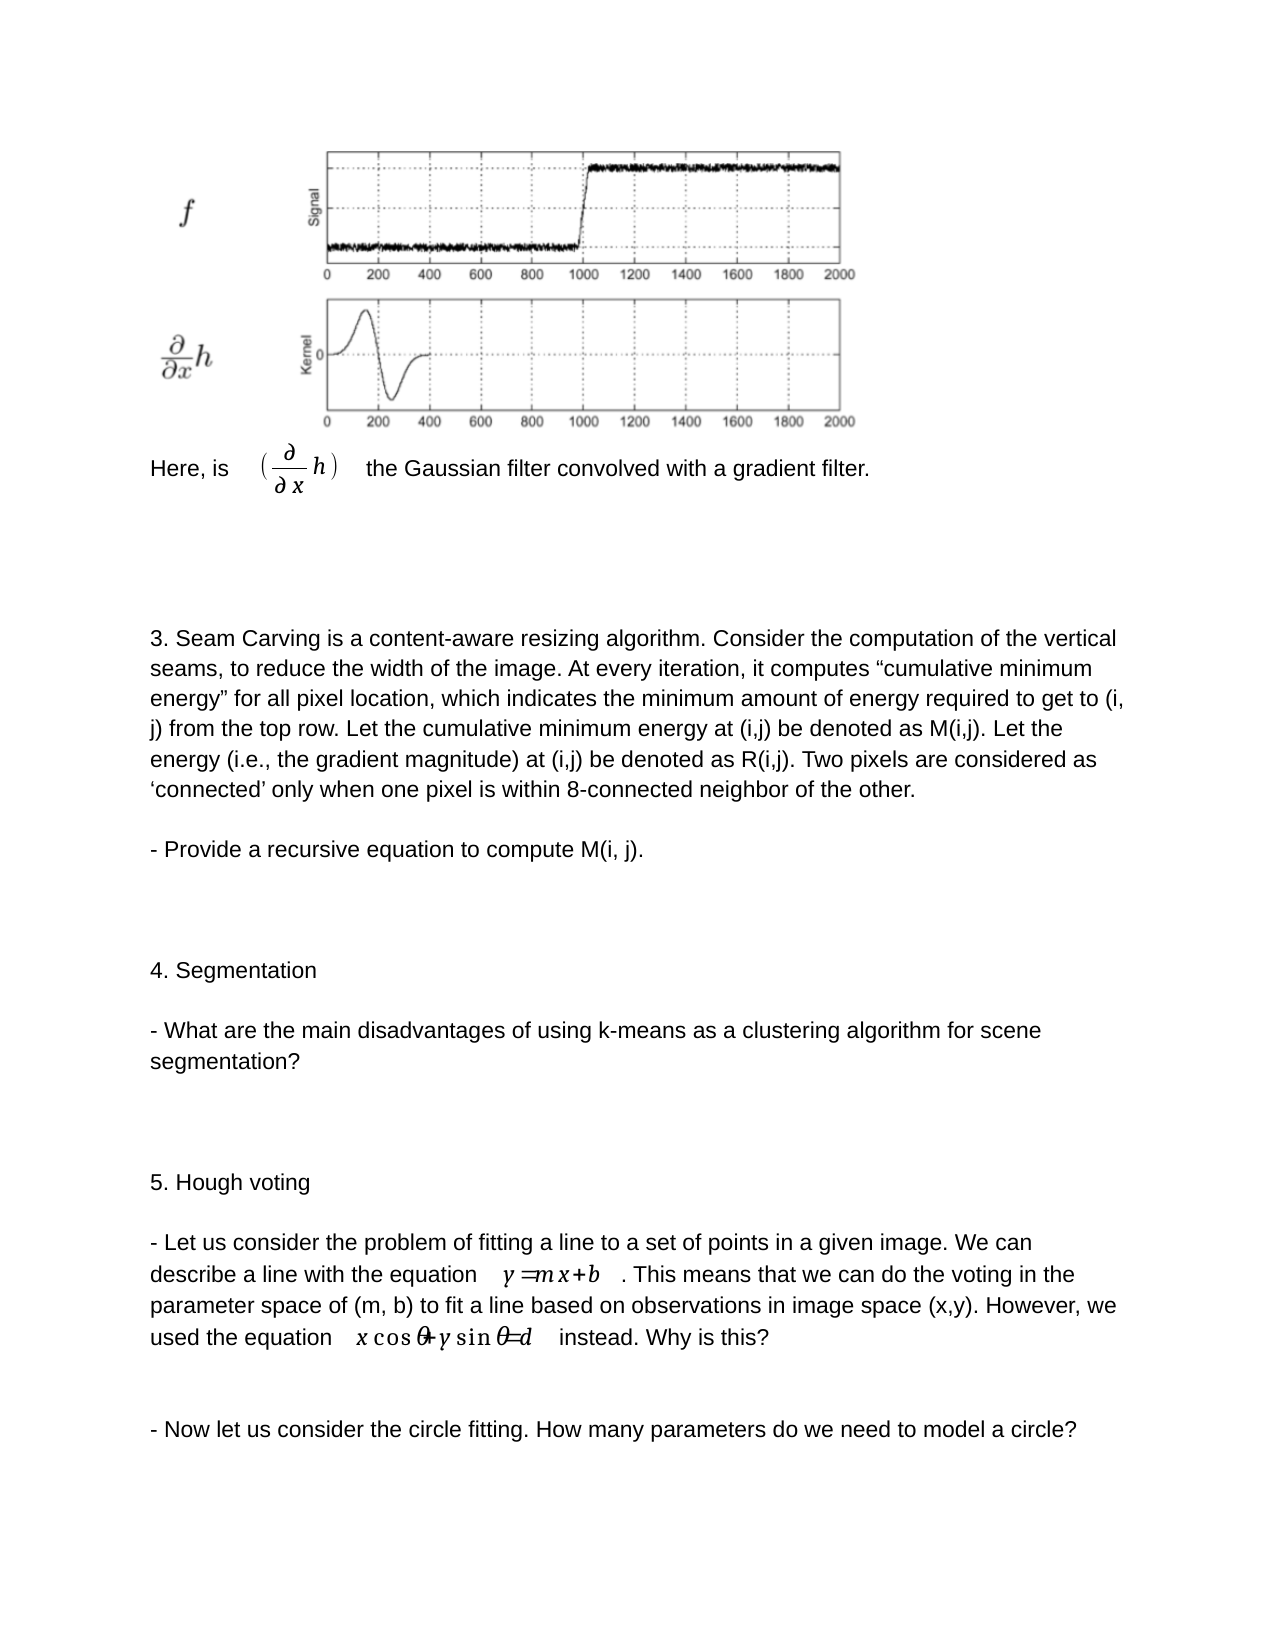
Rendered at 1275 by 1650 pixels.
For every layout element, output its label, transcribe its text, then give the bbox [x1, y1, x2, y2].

text - Let us consider the problem of fitting a line to a set of points in a given image. We can describe a line with the equation . This means that we can do the voting in the parameter space of (m, b) to fit a line based on observations in image space (x,y). However, we used the equation instead. Why is this? [150, 1229, 1125, 1352]
text 3. Seam Carving is a content-aware resizing algorithm. Consider the computation of the vertical seams, to reduce the width of the image. At every iteration, it computes “cumulative minimum energy” for all pixel location, which indicates the minimum amount of energy required to get to (i, j) from the top row. Let the cumulative minimum energy at (i,j) be denoted as M(i,j). Let the energy (i.e., the gradient magnitude) at (i,j) be denoted as R(i,j). Two pixels are considered as ‘connected’ only when one pixel is within 8-connected neighbor of the other. [150, 625, 1125, 802]
picture [150, 150, 862, 433]
text 5. Hough voting [150, 1168, 1125, 1195]
text - Provide a recursive equation to compute M(i, j). [150, 836, 1125, 862]
text Here, is the Gaussian filter convolved with a gradient filter. [150, 437, 1125, 499]
text 4. Segmentation [150, 957, 1125, 983]
text - What are the main disadvantages of using k-means as a clustering algorithm for scene segmentation? [150, 1017, 1125, 1074]
text - Now let us consider the circle fitting. How many parameters do we need to model a circle? [150, 1416, 1125, 1442]
